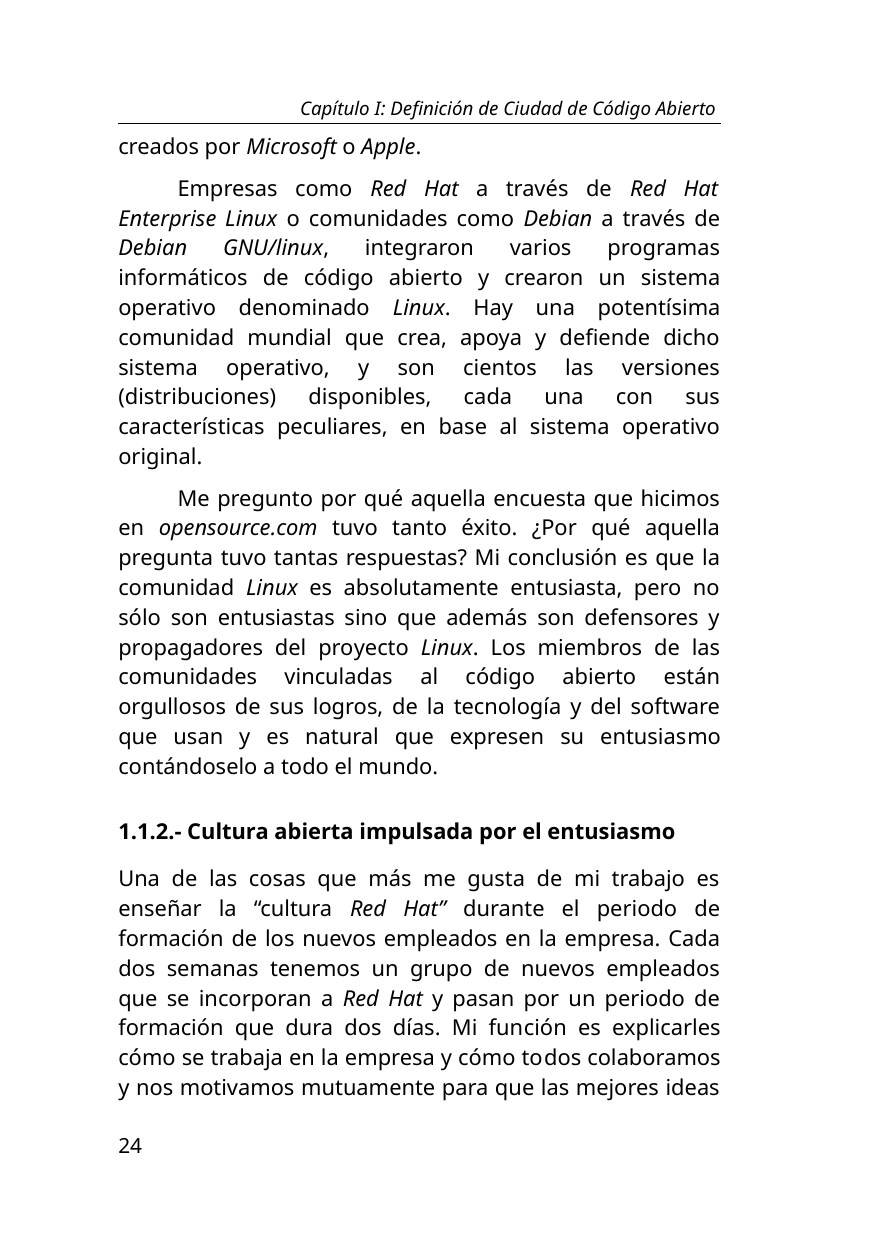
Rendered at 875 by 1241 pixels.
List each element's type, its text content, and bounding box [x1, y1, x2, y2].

text Una de las cosas que más me gusta de mi trabajo es enseñar la “cultura Red Hat” durante el periodo de formación de los nuevos empleados en la empresa. Cada dos semanas tenemos un grupo de nuevos empleados que se incorporan a Red Hat y pasan por un periodo de formación que dura dos días. Mi fun­ción es explicarles cómo se trabaja en la empresa y cómo to­dos colaboramos y nos motivamos mutuamente para que las mejores ideas [118, 863, 721, 1102]
text Me pregunto por qué aquella encuesta que hicimos en opensource.com tuvo tanto éxito. ¿Por qué aquella pregunta tuvo tantas respuestas? Mi conclusión es que la comunidad Linux es absolutamente entusiasta, pero no sólo son entusias­tas sino que además son defensores y propagadores del pro­yecto Linux. Los miembros de las comunidades vinculadas al código abierto están orgullosos de sus logros, de la tecnología y del software que usan y es natural que expresen su entusias­mo contándoselo a todo el mundo. [118, 482, 721, 780]
subtitle 1.1.2.- Cultura abierta impulsada por el entusiasmo [118, 816, 721, 846]
text creados por Microsoft o Apple. [118, 131, 721, 161]
text Empresas como Red Hat a través de Red Hat Enterprise Linux o comunidades como Debian a través de Debian GNU/linux, integraron varios programas informáticos de códi­go abierto y crearon un sistema operativo denominado Linux. Hay una potentísima comunidad mundial que crea, apoya y defiende dicho sistema operativo, y son cientos las versiones (distribuciones) disponibles, cada una con sus características peculiares, en base al sistema operativo original. [118, 173, 721, 471]
